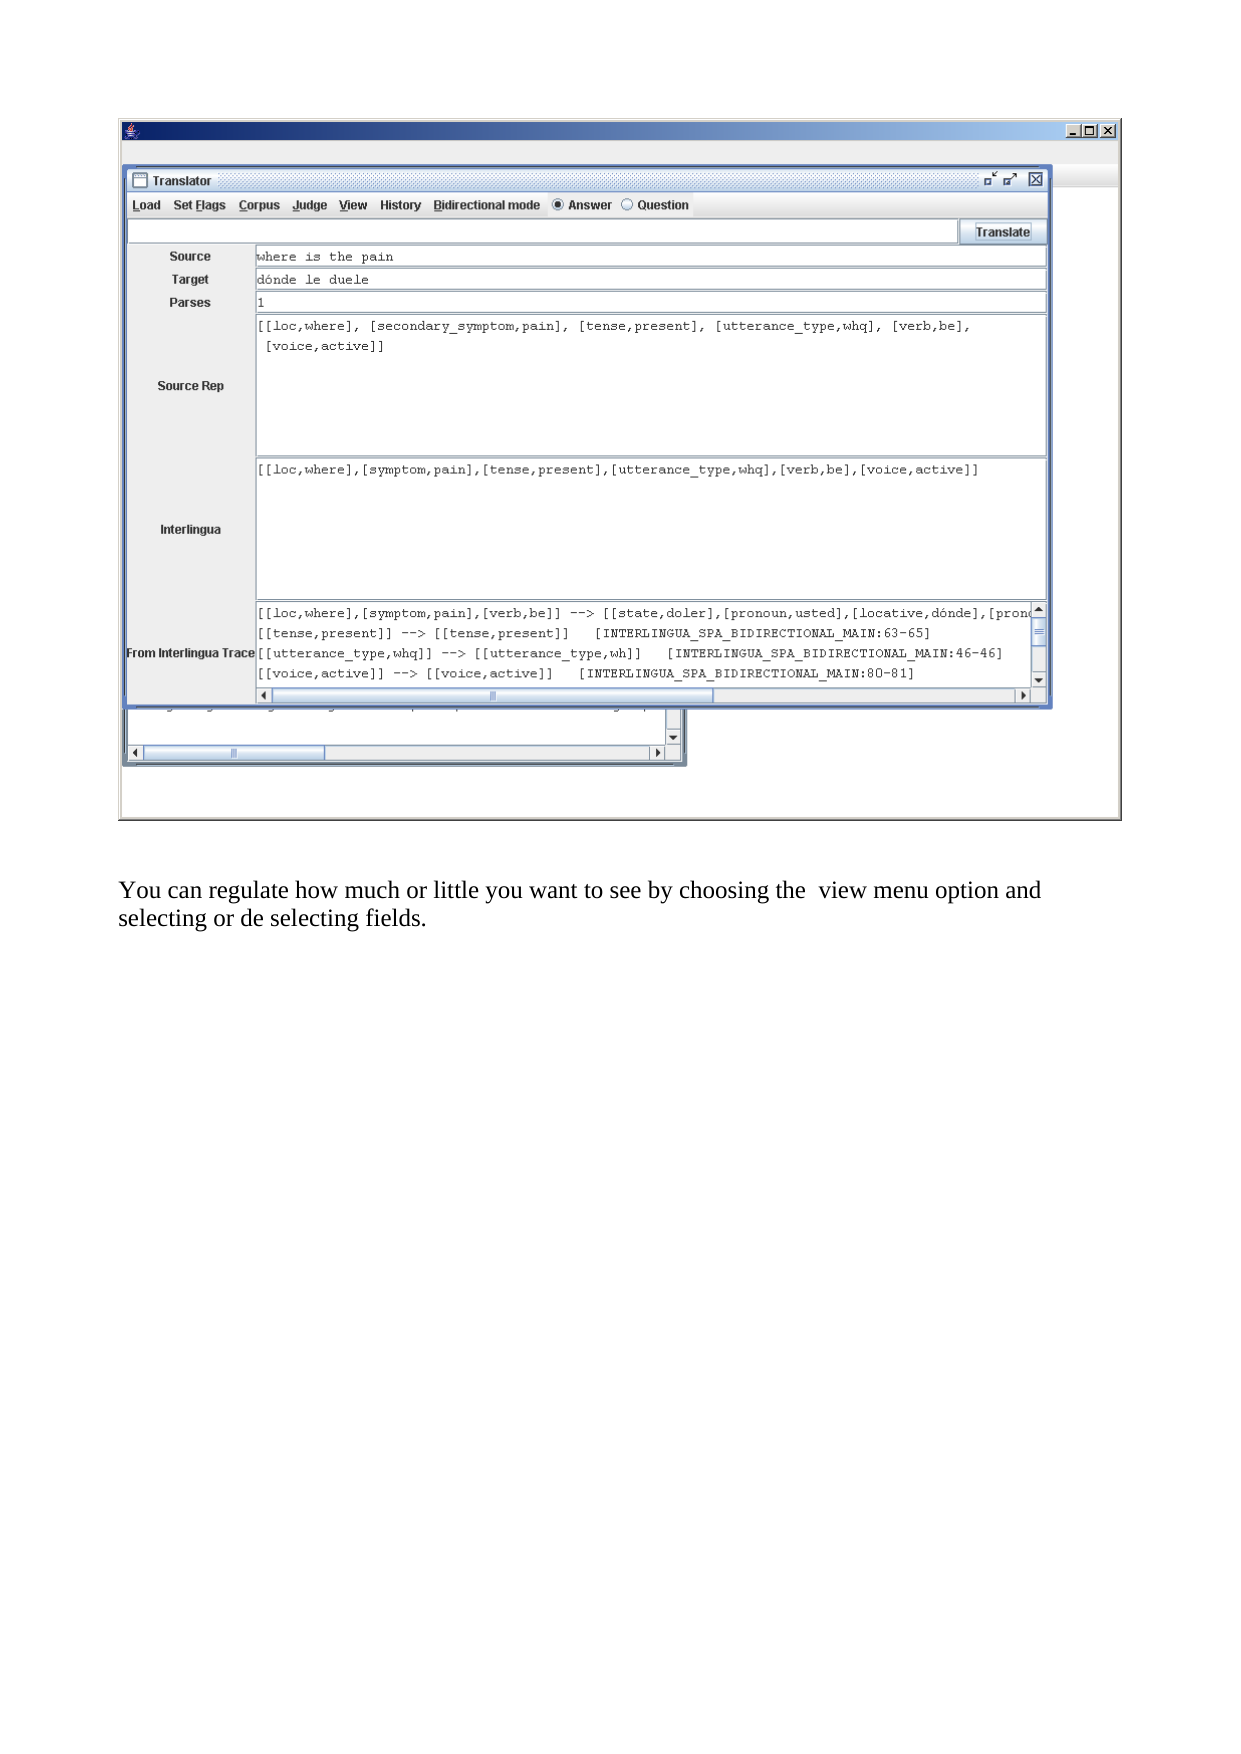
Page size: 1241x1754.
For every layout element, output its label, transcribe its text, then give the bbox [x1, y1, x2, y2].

text You can regulate how much or little you want to see by choosing the view menu option and selecting or de selecting fields. [118, 876, 1122, 932]
picture [118, 118, 1122, 821]
